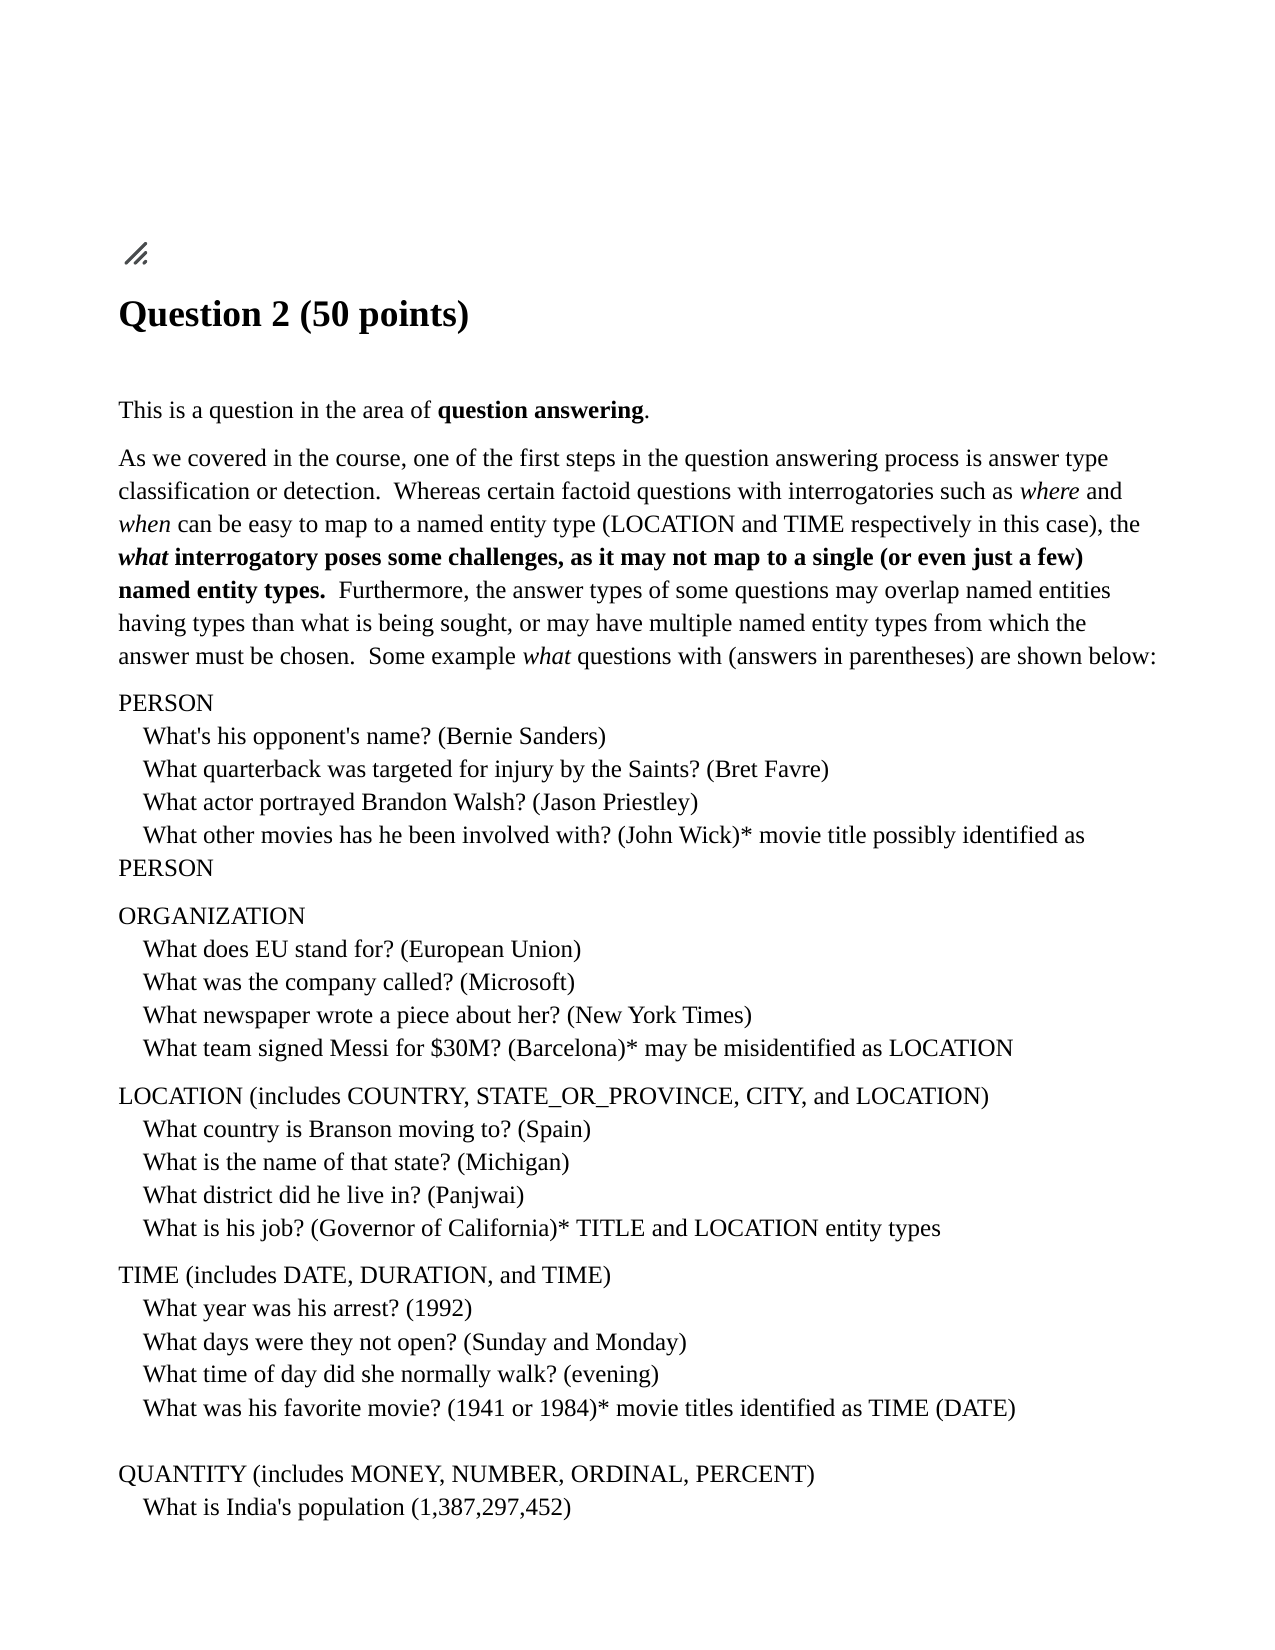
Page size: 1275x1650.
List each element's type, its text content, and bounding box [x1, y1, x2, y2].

subtitle Question 2 (50 points) [118, 292, 1157, 335]
text As we covered in the course, one of the first steps in the question answering process is answer type classification or detection. Whereas certain factoid questions with interrogatories such as where and when can be easy to map to a named entity type (LOCATION and TIME respectively in this case), the what interrogatory poses some challenges, as it may not map to a single (or even just a few) named entity types. Furthermore, the answer types of some questions may overlap named entities having types than what is being sought, or may have multiple named entity types from which the answer must be chosen. Some example what questions with (answers in parentheses) are shown below: [118, 443, 1157, 669]
text TIME (includes DATE, DURATION, and TIME) What year was his arrest? (1992) What days were they not open? (Sunday and Monday) What time of day did she normally walk? (evening) What was his favorite movie? (1941 or 1984)* movie titles identified as TIME (DATE) QUANTITY (includes MONEY, NUMBER, ORDINAL, PERCENT) What is India's population (1,387,297,452) [118, 1261, 1157, 1520]
table_header [118, 204, 163, 271]
text This is a question in the area of question answering. [118, 395, 1157, 424]
text LOCATION (includes COUNTRY, STATE_OR_PROVINCE, CITY, and LOCATION) What country is Branson moving to? (Spain) What is the name of that state? (Michigan) What district did he live in? (Panjwai) What is his job? (Governor of California)* TITLE and LOCATION entity types [118, 1081, 1157, 1242]
text PERSON What's his opponent's name? (Bernie Sanders) What quarterback was targeted for injury by the Saints? (Bret Favre) What actor portrayed Brandon Walsh? (Jason Priestley) What other movies has he been involved with? (John Wick)* movie title possibly identified as PERSON [118, 688, 1157, 882]
text ORGANIZATION What does EU stand for? (European Union) What was the company called? (Microsoft) What newspaper wrote a piece about her? (New York Times) What team signed Messi for $30M? (Barcelona)* may be misidentified as LOCATION [118, 901, 1157, 1062]
